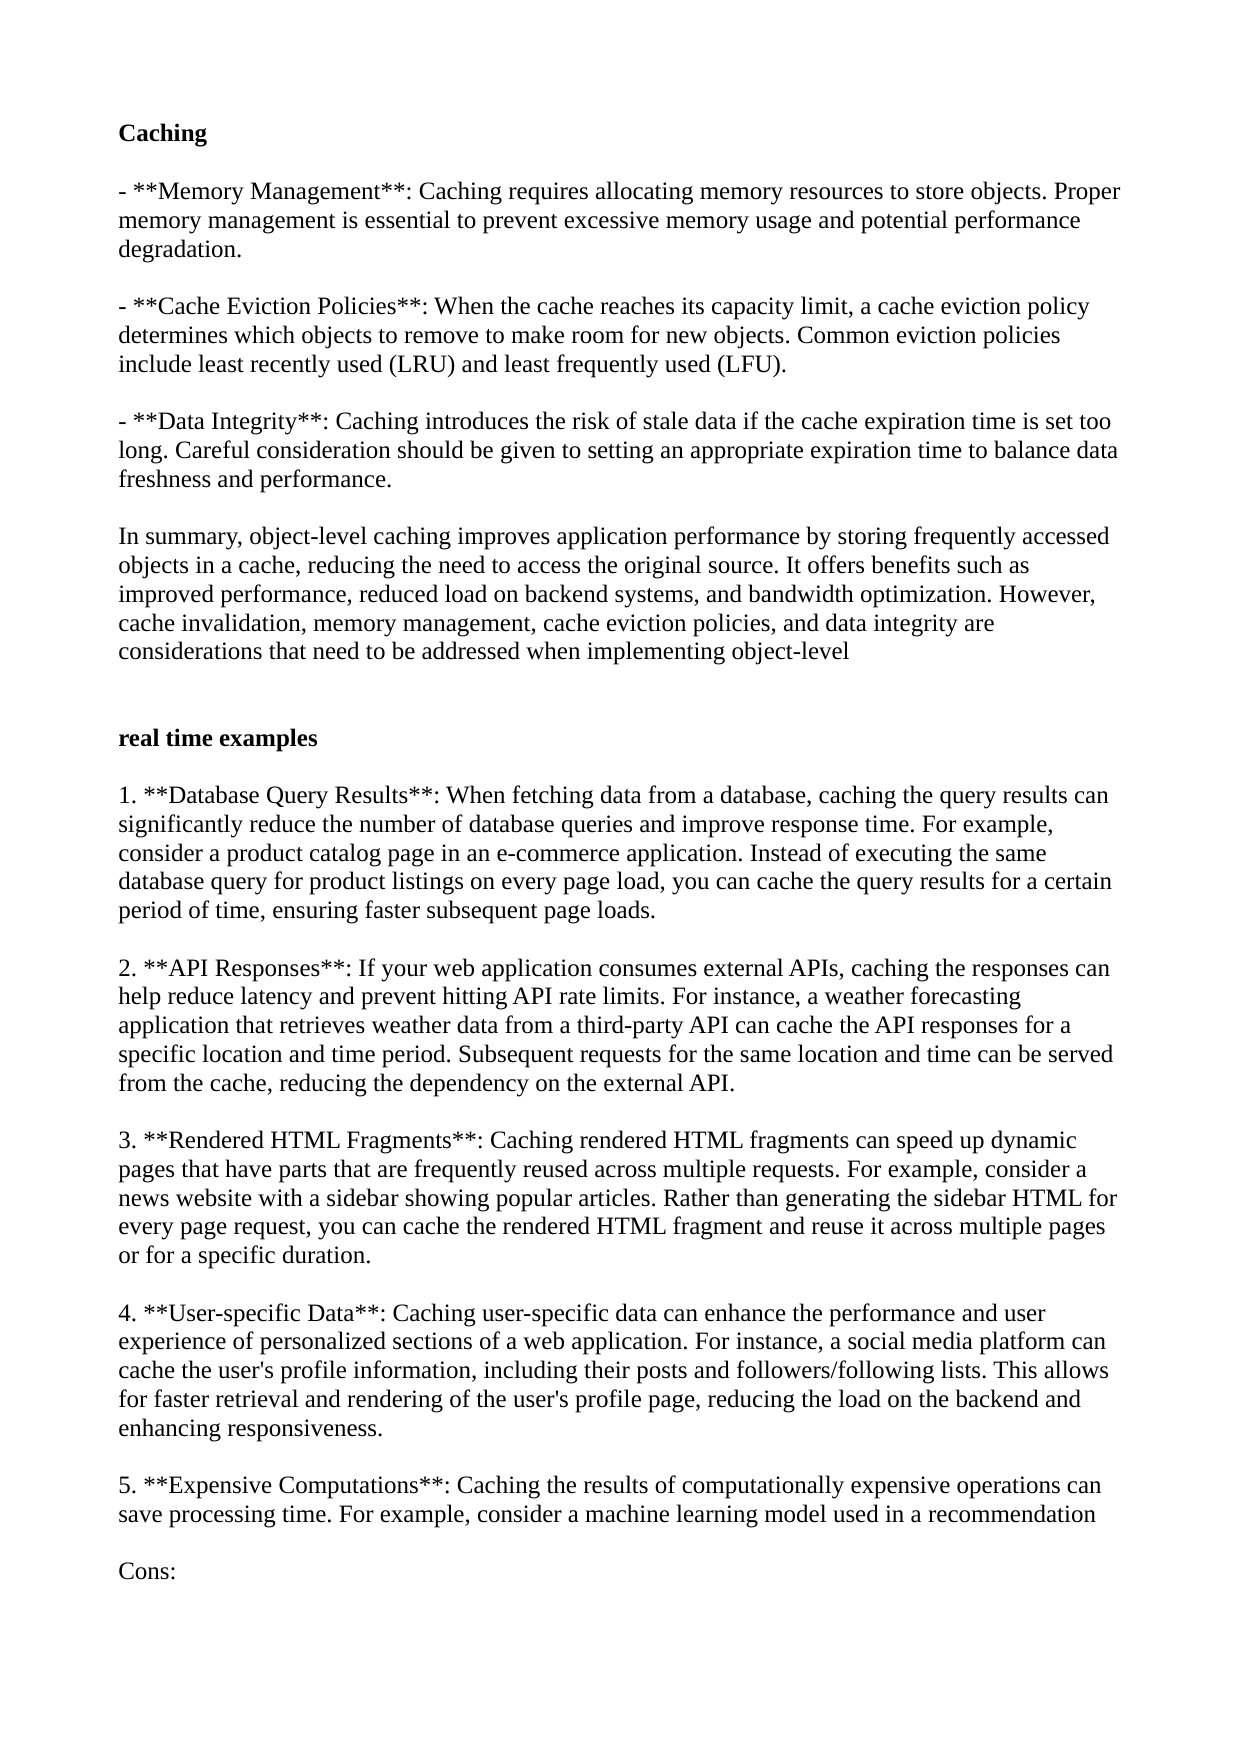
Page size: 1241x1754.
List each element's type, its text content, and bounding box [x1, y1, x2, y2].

text Cons: [118, 1556, 1122, 1585]
text 4. **User-specific Data**: Caching user-specific data can enhance the performance and user experience of personalized sections of a web application. For instance, a social media platform can cache the user's profile information, including their posts and followers/following lists. This allows for faster retrieval and rendering of the user's profile page, reducing the load on the backend and enhancing responsiveness. [118, 1298, 1122, 1441]
text 5. **Expensive Computations**: Caching the results of computationally expensive operations can save processing time. For example, consider a machine learning model used in a recommendation [118, 1470, 1122, 1528]
text real time examples [118, 723, 1122, 751]
text - **Memory Management**: Caching requires allocating memory resources to store objects. Proper memory management is essential to prevent excessive memory usage and potential performance degradation. [118, 176, 1122, 263]
text 2. **API Responses**: If your web application consumes external APIs, caching the responses can help reduce latency and prevent hitting API rate limits. For instance, a weather forecasting application that retrieves weather data from a third-party API can cache the API responses for a specific location and time period. Subsequent requests for the same location and time can be served from the cache, reducing the dependency on the external API. [118, 953, 1122, 1096]
text 1. **Database Query Results**: When fetching data from a database, caching the query results can significantly reduce the number of database queries and improve response time. For example, consider a product catalog page in an e-commerce application. Instead of executing the same database query for product listings on every page load, you can cache the query results for a certain period of time, ensuring faster subsequent page loads. [118, 780, 1122, 924]
text - **Cache Eviction Policies**: When the cache reaches its capacity limit, a cache eviction policy determines which objects to remove to make room for new objects. Common eviction policies include least recently used (LRU) and least frequently used (LFU). [118, 291, 1122, 378]
text In summary, object-level caching improves application performance by storing frequently accessed objects in a cache, reducing the need to access the original source. It offers benefits such as improved performance, reduced load on backend systems, and bandwidth optimization. However, cache invalidation, memory management, cache eviction policies, and data integrity are considerations that need to be addressed when implementing object-level [118, 521, 1122, 665]
text - **Data Integrity**: Caching introduces the risk of stale data if the cache expiration time is set too long. Careful consideration should be given to setting an appropriate expiration time to balance data freshness and performance. [118, 406, 1122, 493]
text 3. **Rendered HTML Fragments**: Caching rendered HTML fragments can speed up dynamic pages that have parts that are frequently reused across multiple requests. For example, consider a news website with a sidebar showing popular articles. Rather than generating the sidebar HTML for every page request, you can cache the rendered HTML fragment and reuse it across multiple pages or for a specific duration. [118, 1125, 1122, 1269]
